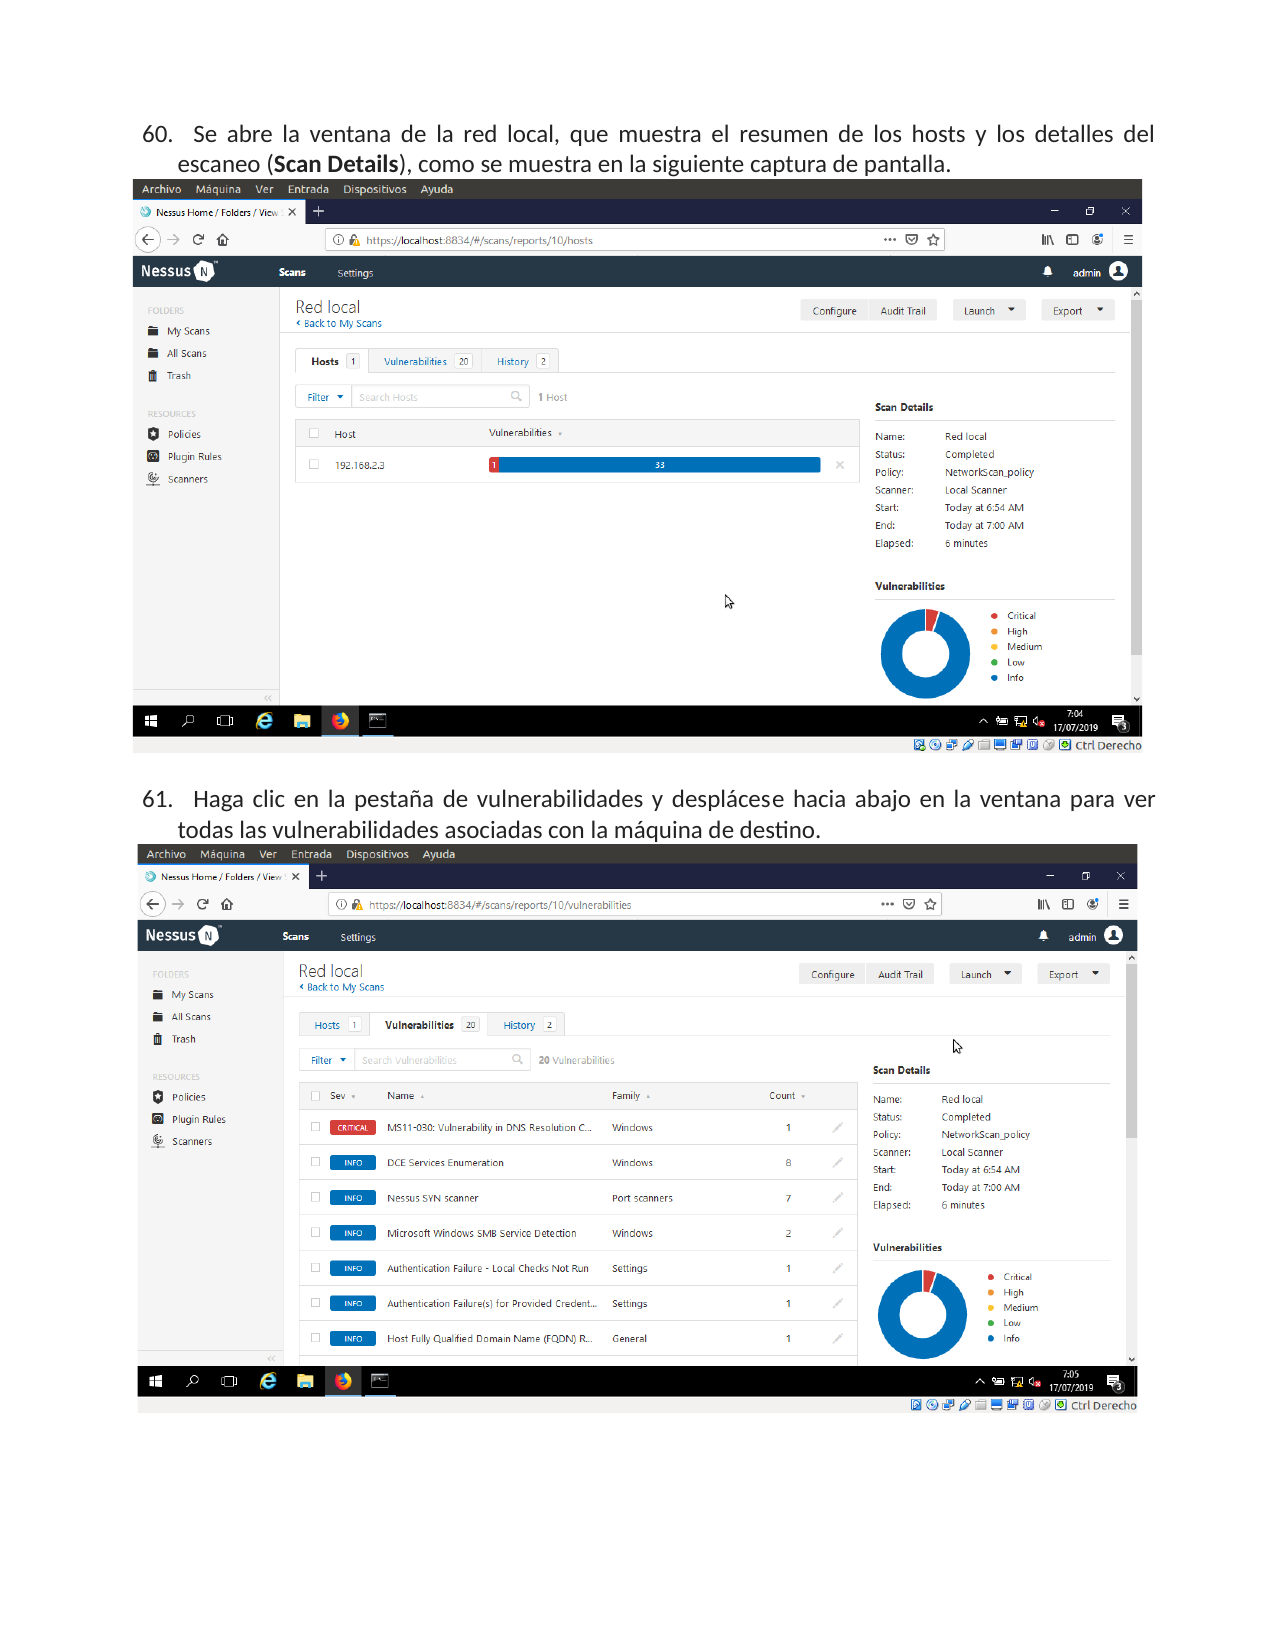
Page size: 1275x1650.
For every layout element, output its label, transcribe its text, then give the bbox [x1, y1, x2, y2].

picture [137, 844, 1138, 1413]
list Haga clic en la pestaña de vulnerabilidades y desplácese hacia abajo en la ventana para ver todas las vulnerabilidades asociadas con la máquina de destino. [142, 783, 1157, 844]
picture [132, 179, 1143, 753]
list Se abre la ventana de la red local, que muestra el resumen de los hosts y los detalles del escaneo (Scan Details), como se muestra en la siguiente captura de pantalla. [142, 118, 1157, 179]
